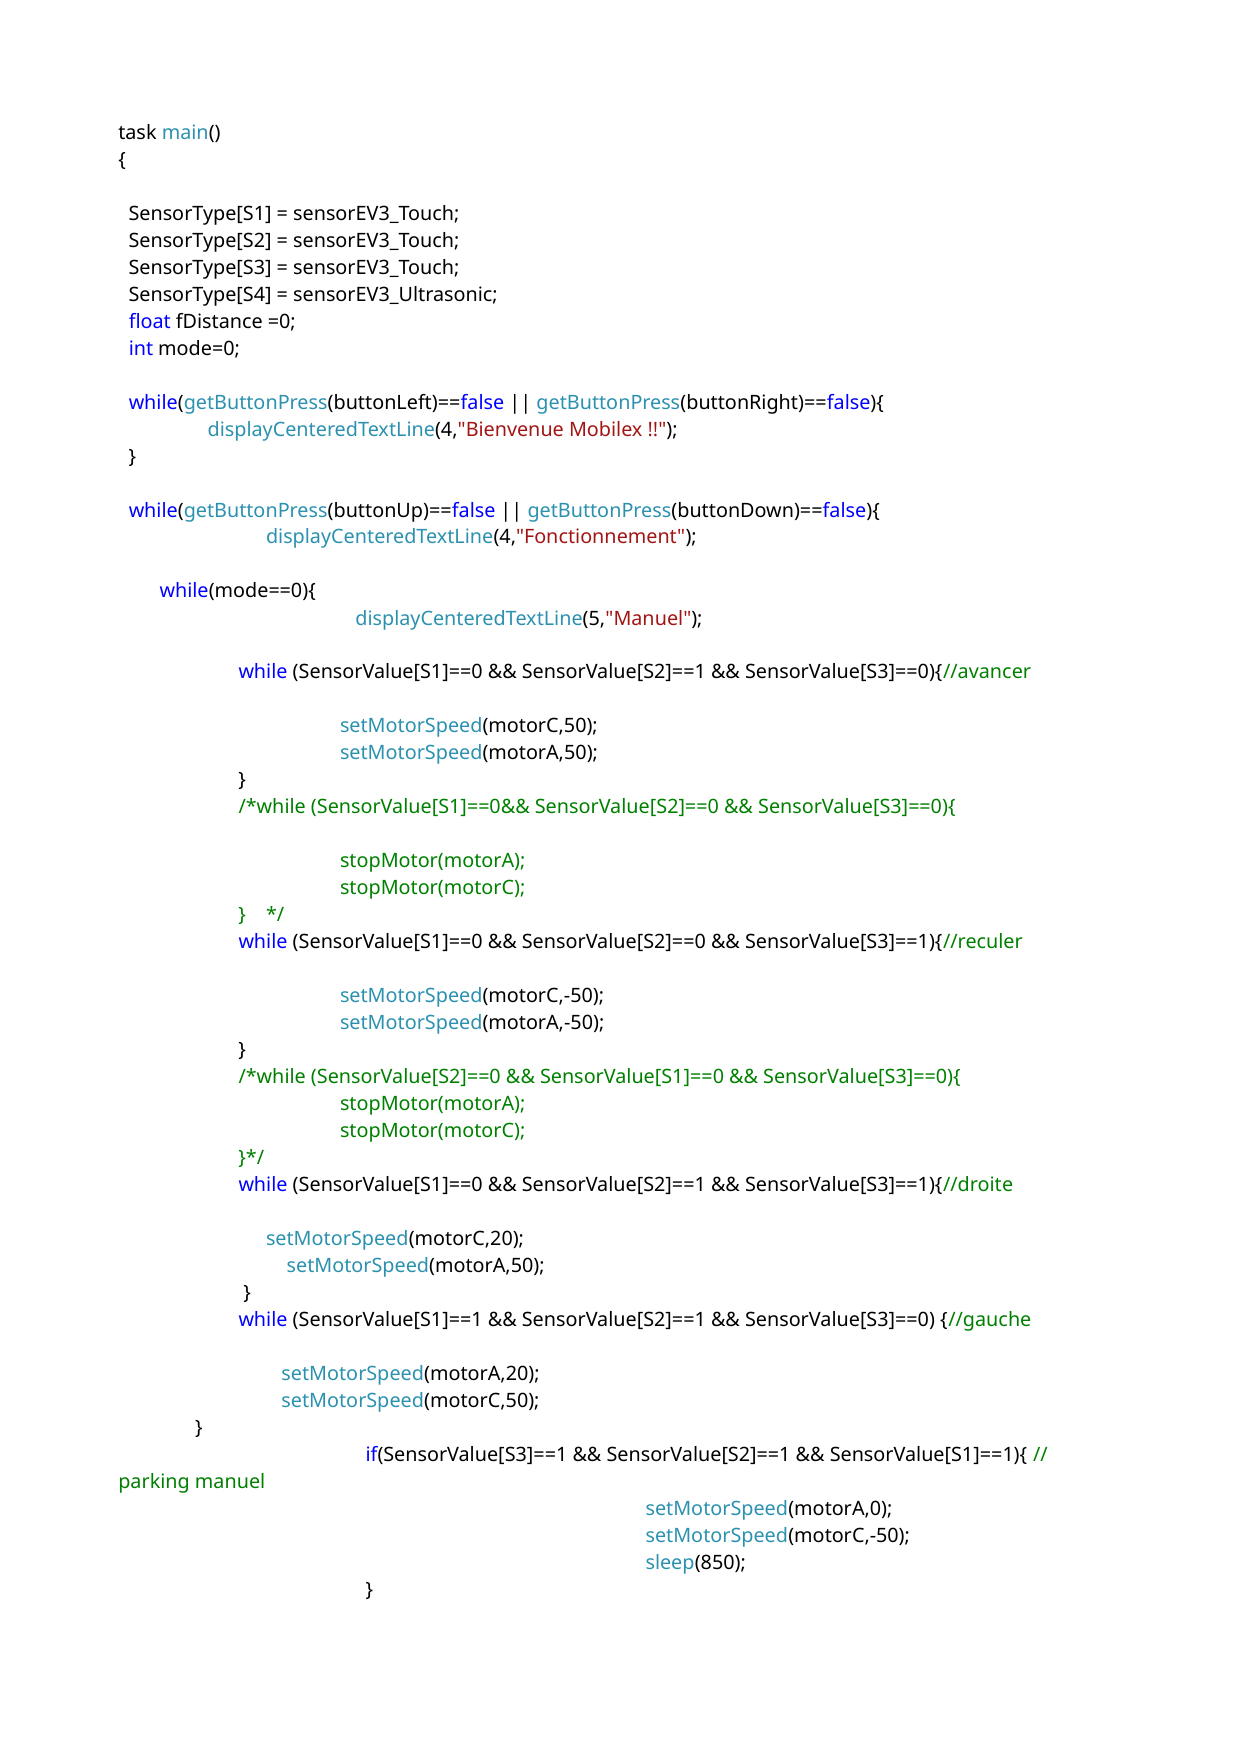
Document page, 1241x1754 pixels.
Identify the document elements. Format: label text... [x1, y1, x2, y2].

text while(mode==0){ [118, 577, 1122, 604]
text SensorType[S2] = sensorEV3_Touch; [118, 226, 1122, 253]
text setMotorSpeed(motorA,0); [118, 1494, 1122, 1521]
text setMotorSpeed(motorA,50); [118, 739, 1122, 766]
text stopMotor(motorC); [118, 873, 1122, 901]
text while (SensorValue[S1]==0 && SensorValue[S2]==0 && SensorValue[S3]==1){//reculer [118, 927, 1122, 954]
text while(getButtonPress(buttonUp)==false || getButtonPress(buttonDown)==false){ [118, 496, 1122, 523]
text setMotorSpeed(motorA,20); [118, 1359, 1122, 1386]
text } [118, 1575, 1122, 1602]
text { [118, 145, 1122, 172]
text stopMotor(motorA); [118, 1089, 1122, 1116]
text } [118, 766, 1122, 793]
text sleep(850); [118, 1548, 1122, 1575]
text setMotorSpeed(motorA,-50); [118, 1008, 1122, 1035]
text while(getButtonPress(buttonLeft)==false || getButtonPress(buttonRight)==false){ [118, 388, 1122, 415]
text while (SensorValue[S1]==0 && SensorValue[S2]==1 && SensorValue[S3]==0){//avancer [118, 658, 1122, 685]
text }*/ [118, 1143, 1122, 1170]
text displayCenteredTextLine(4,"Bienvenue Mobilex !!"); [118, 415, 1122, 442]
text } */ [118, 901, 1122, 927]
text float fDistance =0; [118, 307, 1122, 334]
text setMotorSpeed(motorC,-50); [118, 981, 1122, 1008]
text displayCenteredTextLine(5,"Manuel"); [118, 604, 1122, 631]
text setMotorSpeed(motorC,20); [118, 1224, 1122, 1251]
text displayCenteredTextLine(4,"Fonctionnement"); [118, 523, 1122, 550]
text /*while (SensorValue[S2]==0 && SensorValue[S1]==0 && SensorValue[S3]==0){ [118, 1062, 1122, 1089]
text } [118, 1035, 1122, 1062]
text setMotorSpeed(motorA,50); [118, 1251, 1122, 1278]
text setMotorSpeed(motorC,50); [118, 712, 1122, 739]
text stopMotor(motorA); [118, 847, 1122, 873]
text SensorType[S3] = sensorEV3_Touch; [118, 253, 1122, 280]
text while (SensorValue[S1]==0 && SensorValue[S2]==1 && SensorValue[S3]==1){//droite [118, 1170, 1122, 1197]
text } [118, 442, 1122, 469]
text int mode=0; [118, 334, 1122, 361]
text stopMotor(motorC); [118, 1116, 1122, 1143]
text while (SensorValue[S1]==1 && SensorValue[S2]==1 && SensorValue[S3]==0) {//gauche [118, 1305, 1122, 1332]
text if(SensorValue[S3]==1 && SensorValue[S2]==1 && SensorValue[S1]==1){ // parking manuel [118, 1440, 1122, 1494]
text } [118, 1278, 1122, 1305]
text /*while (SensorValue[S1]==0&& SensorValue[S2]==0 && SensorValue[S3]==0){ [118, 793, 1122, 819]
text } [118, 1413, 1122, 1440]
text SensorType[S4] = sensorEV3_Ultrasonic; [118, 280, 1122, 307]
text setMotorSpeed(motorC,50); [118, 1386, 1122, 1413]
text task main() [118, 118, 1122, 145]
text SensorType[S1] = sensorEV3_Touch; [118, 199, 1122, 226]
text setMotorSpeed(motorC,-50); [118, 1521, 1122, 1548]
